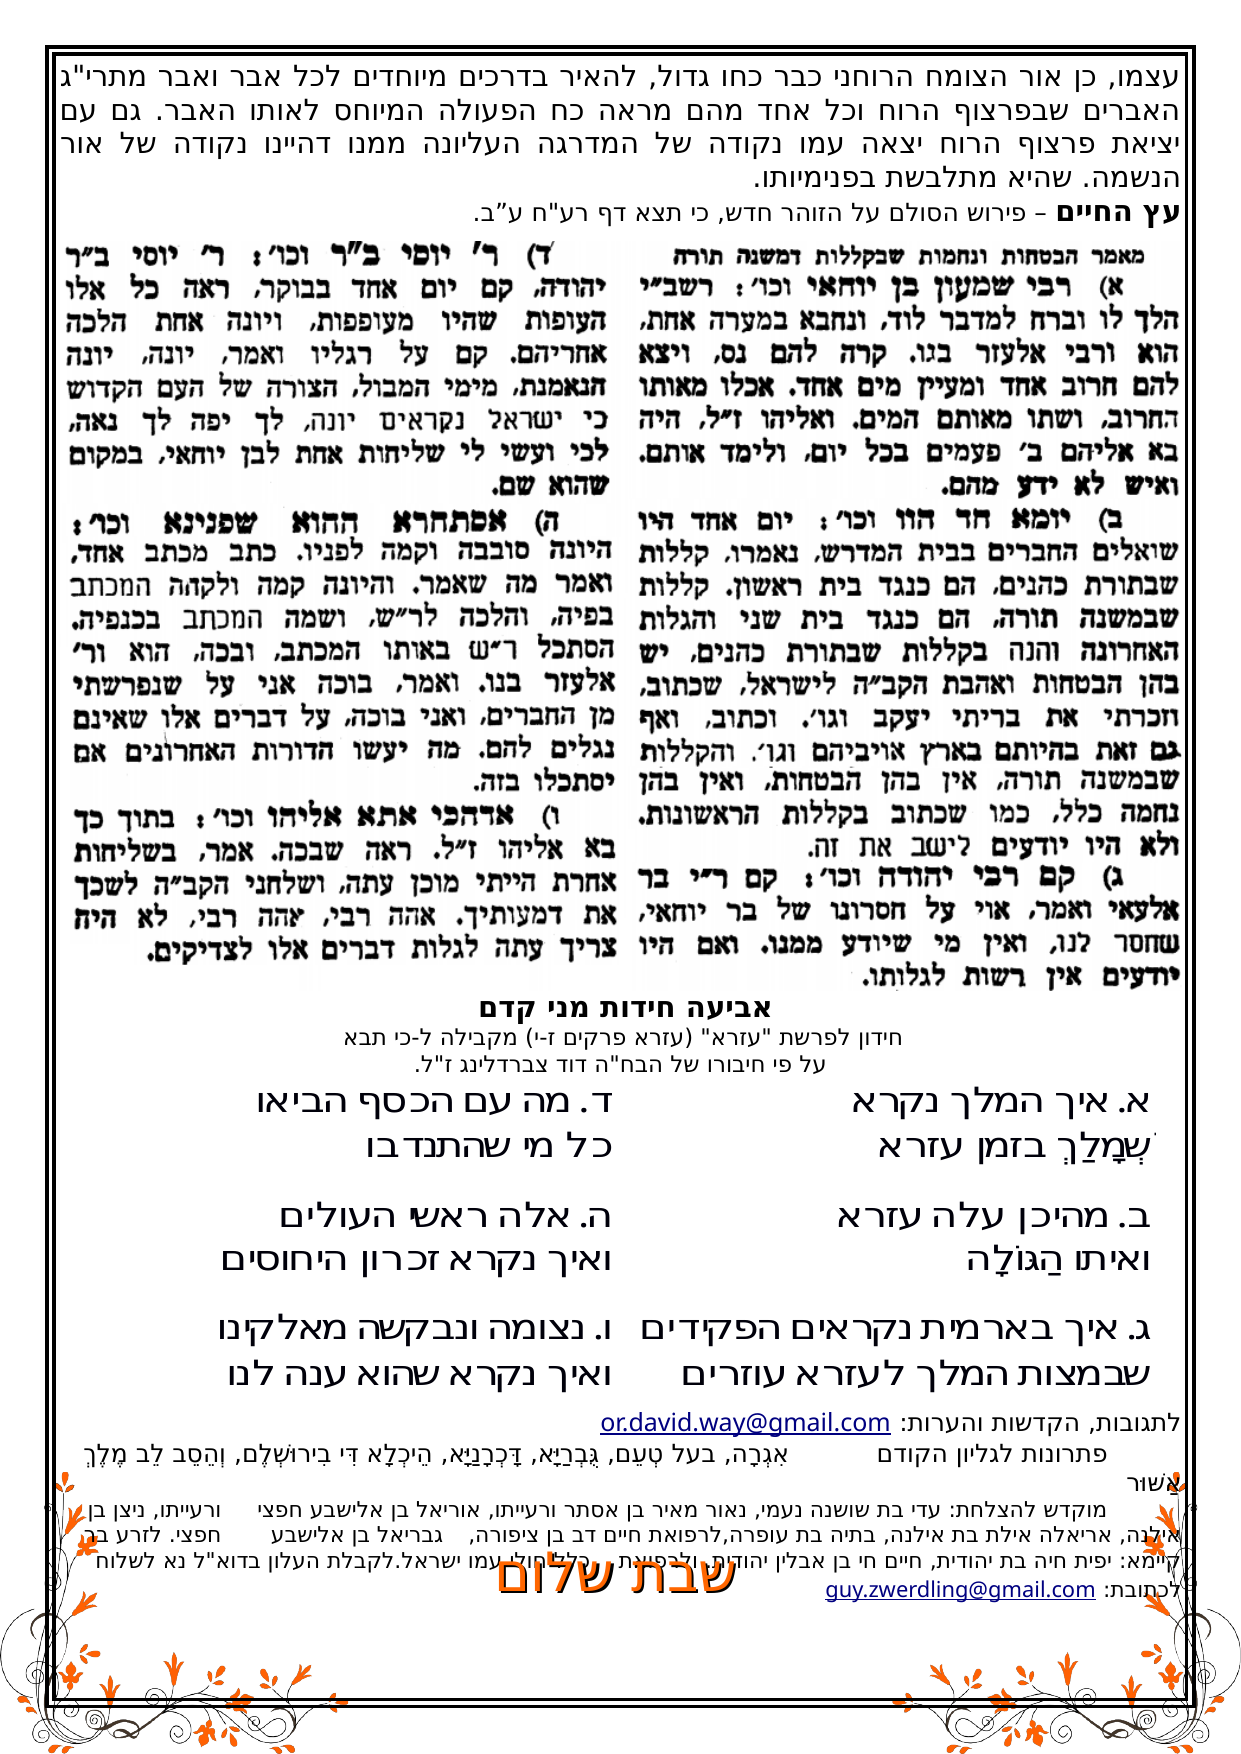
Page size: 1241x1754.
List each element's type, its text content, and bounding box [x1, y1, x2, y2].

text עץ החיים – פירוש הסולם על הזוהר חדש, כי תצא דף רע"ח ע”ב. [59, 195, 1182, 229]
picture [49, 1472, 349, 1705]
picture [0, 1472, 349, 1754]
picture [892, 1507, 899, 1515]
list מוקדש להצלחת: עדי בת שושנה נעמי, נאור מאיר בן אסתר ורעייתו, אוריאל בן אלישבע חפצי ורעייתו, ניצן בן אילנה, אריאלה אילת בת אילנה, בתיה בת עופרה,לרפואת חיים דב בן ציפורה, גבריאל בן אלישבע חפצי. לזרע בר קיימא: יפית חיה בת יהודית, חיים חי בן אבלין יהודית. ולרפואת כלל חולי עמו ישראל.לקבלת העלון בדוא"ל נא לשלוח לכתובת: guy.zwerdling@gmail.com [349, 1497, 892, 1603]
picture [892, 1472, 1241, 1754]
picture [892, 1472, 1192, 1705]
list עצמו, כן אור הצומח הרוחני כבר כחו גדול, להאיר בדרכים מיוחדים לכל אבר ואבר מתרי"ג האברים שבפרצוף הרוח וכל אחד מהם מראה כח הפעולה המיוחס לאותו האבר. גם עם יציאת פרצוף הרוח יצאה עמו נקודה של המדרגה העליונה ממנו דהיינו נקודה של אור הנשמה. שהיא מתלבשת בפנימיותו. [59, 59, 1182, 195]
list לתגובות, הקדשות והערות: or.david.way@gmail.com [59, 1077, 1182, 1439]
picture [58, 241, 1182, 991]
picture [56, 1472, 349, 1698]
text חידון לפרשת "עזרא" (עזרא פרקים ז-י) מקבילה ל-כי תבא [59, 1024, 1185, 1051]
list אביעה חידות מני קדם [59, 991, 1182, 1024]
list על פי חיבורו של הבח"ה דוד צברדלינג ז"ל. [59, 1051, 1182, 1077]
list פתרונות לגליון הקודם אִגְרָה, בעל טְעֵם, גֻּבְרַיָּא, דָּכְרָנַיָּא, הֵיכְלָא דִּי בִירוּשְׁלֶם, וְהֵסֵב לֵב מֶלֶךְ אַשּׁוּר [59, 1439, 1182, 1497]
picture [892, 1472, 1185, 1698]
